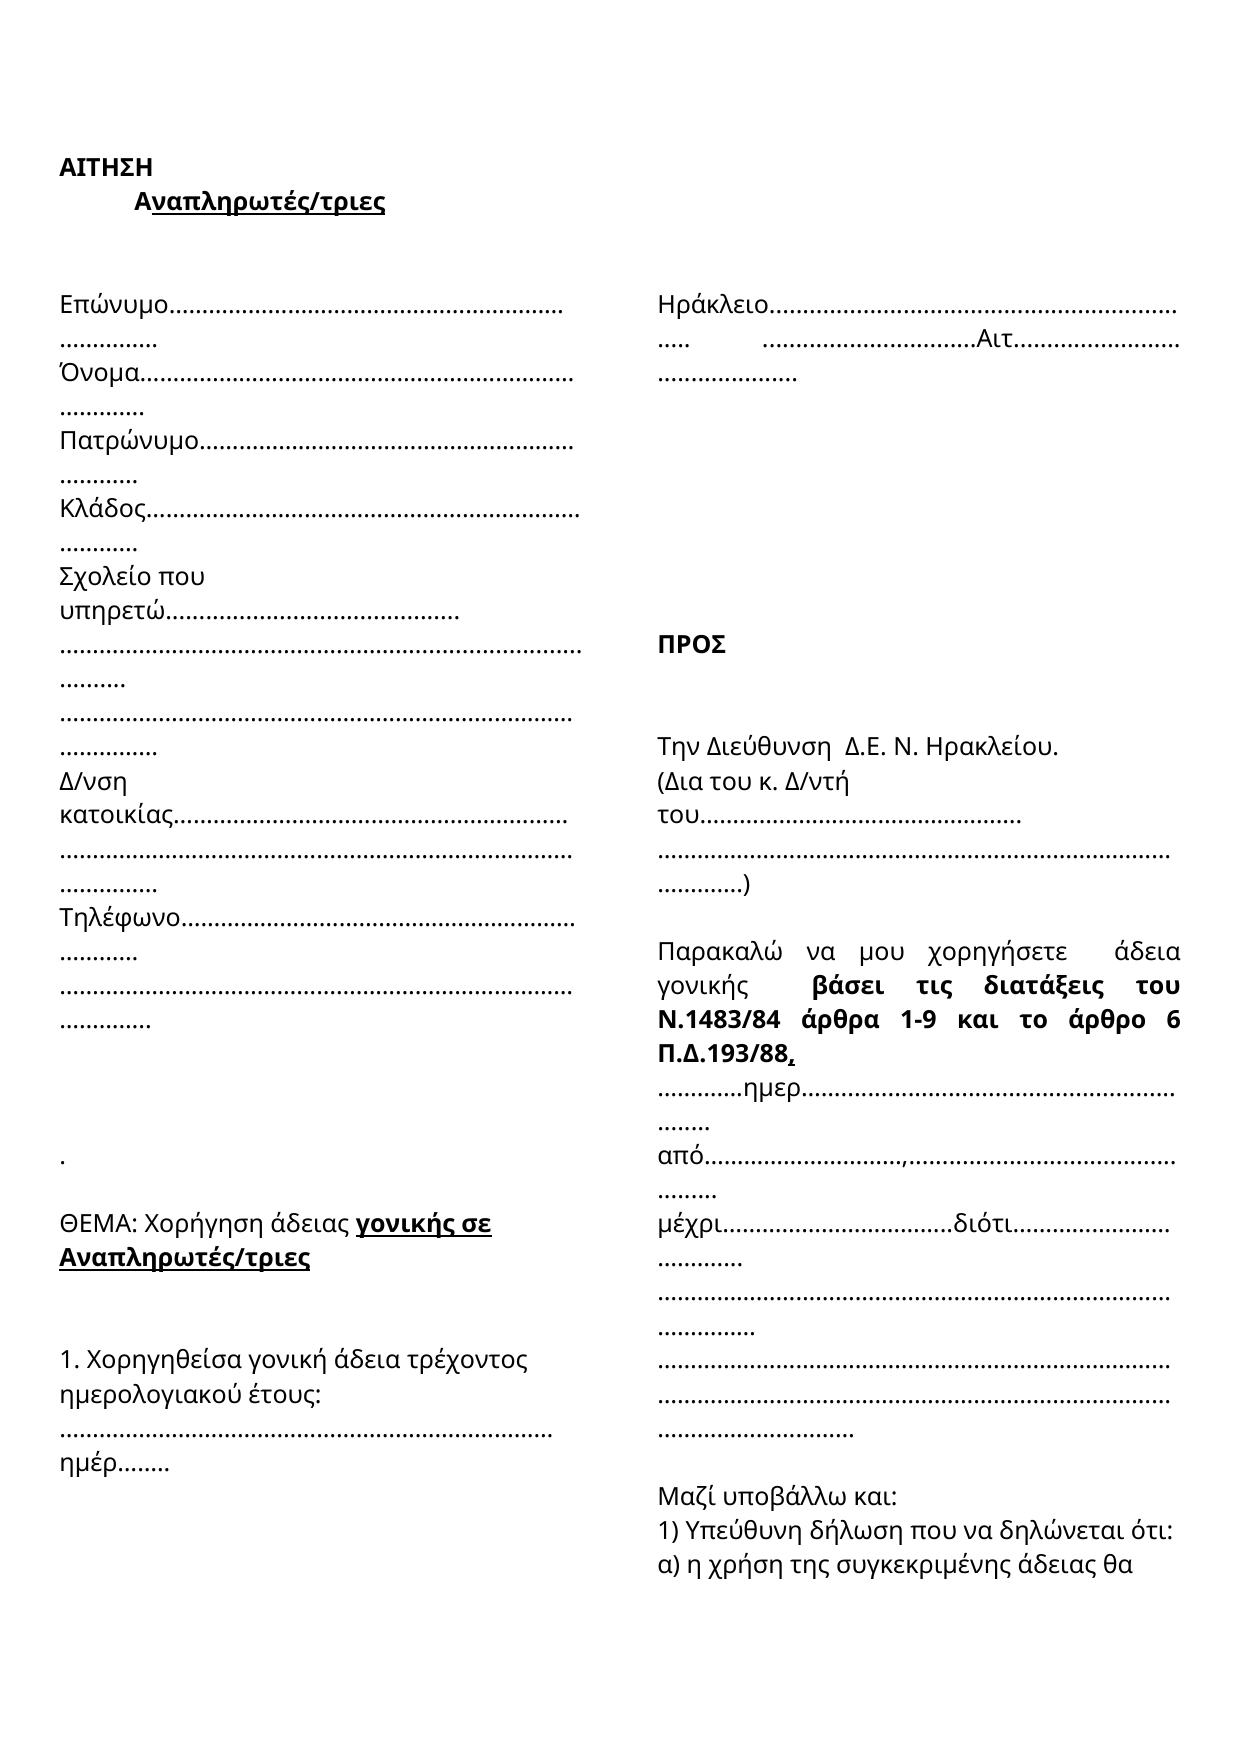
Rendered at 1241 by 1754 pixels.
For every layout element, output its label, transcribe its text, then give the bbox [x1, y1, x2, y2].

text Σχολείο που υπηρετώ............................................ ………………………………………………................................... [59, 559, 583, 695]
text Επώνυμο………………………………………………………………… [59, 286, 583, 354]
text …………………………………………………………………………………………………………………………………………………………………… [657, 1342, 1181, 1444]
text …………………………………………………………………ημέρ…….. [59, 1410, 583, 1478]
text Πατρώνυμο…………………………………………………………… [59, 422, 583, 491]
text μέχρι……………………………..διότι…………………………….... [657, 1206, 1181, 1274]
text ΠΡΟΣ [657, 627, 1181, 661]
text ………………………………………………………………………………… [59, 695, 583, 763]
text Αναπληρωτές/τριες [59, 1240, 583, 1274]
text Όνομα……………………………………………………………………. [59, 354, 583, 422]
text ………………………………………………………………………………… [657, 1274, 1181, 1342]
text Την Διεύθυνση Δ.Ε. Ν. Ηρακλείου. [657, 729, 1181, 763]
text Τηλέφωνο……………………………………………………………… [59, 899, 583, 967]
text ………………………………………………………………………………… [59, 831, 583, 899]
text Παρακαλώ να μου χορηγήσετε άδεια γονικής βάσει τις διατάξεις του Ν.1483/84 άρθρα 1-9 και το άρθρο 6 Π.Δ.193/88, ………….ημερ…….......................................................…από…………………………,................................................. [657, 933, 1181, 1206]
text ΘΕΜΑ: Χορήγηση άδειας γονικής σε [59, 1206, 583, 1240]
text Κλάδος…………………………………………………………………… [59, 491, 583, 559]
text 1) Υπεύθυνη δήλωση που να δηλώνεται ότι: α) η χρήση της συγκεκριμένης άδειας θα [657, 1512, 1181, 1581]
text ……………………………………………………………………………….) [657, 831, 1181, 899]
text (Δια του κ. Δ/ντή του…………………………………………. [657, 763, 1181, 831]
text 1. Χορηγηθείσα γονική άδεια τρέχοντος ημερολογιακού έτους: [59, 1342, 583, 1410]
text ΑΙΤΗΣΗ Αναπληρωτές/τριες [59, 150, 583, 218]
text Δ/νση κατοικίας…………………………………………………… [59, 763, 583, 831]
text . [59, 1138, 583, 1172]
text ……………………………………………………………………………….. [59, 967, 583, 1036]
text Μαζί υποβάλλω και: [657, 1478, 1181, 1512]
text Ηράκλειο.................................................................. ................................Αιτ.............................................. [657, 286, 1181, 388]
